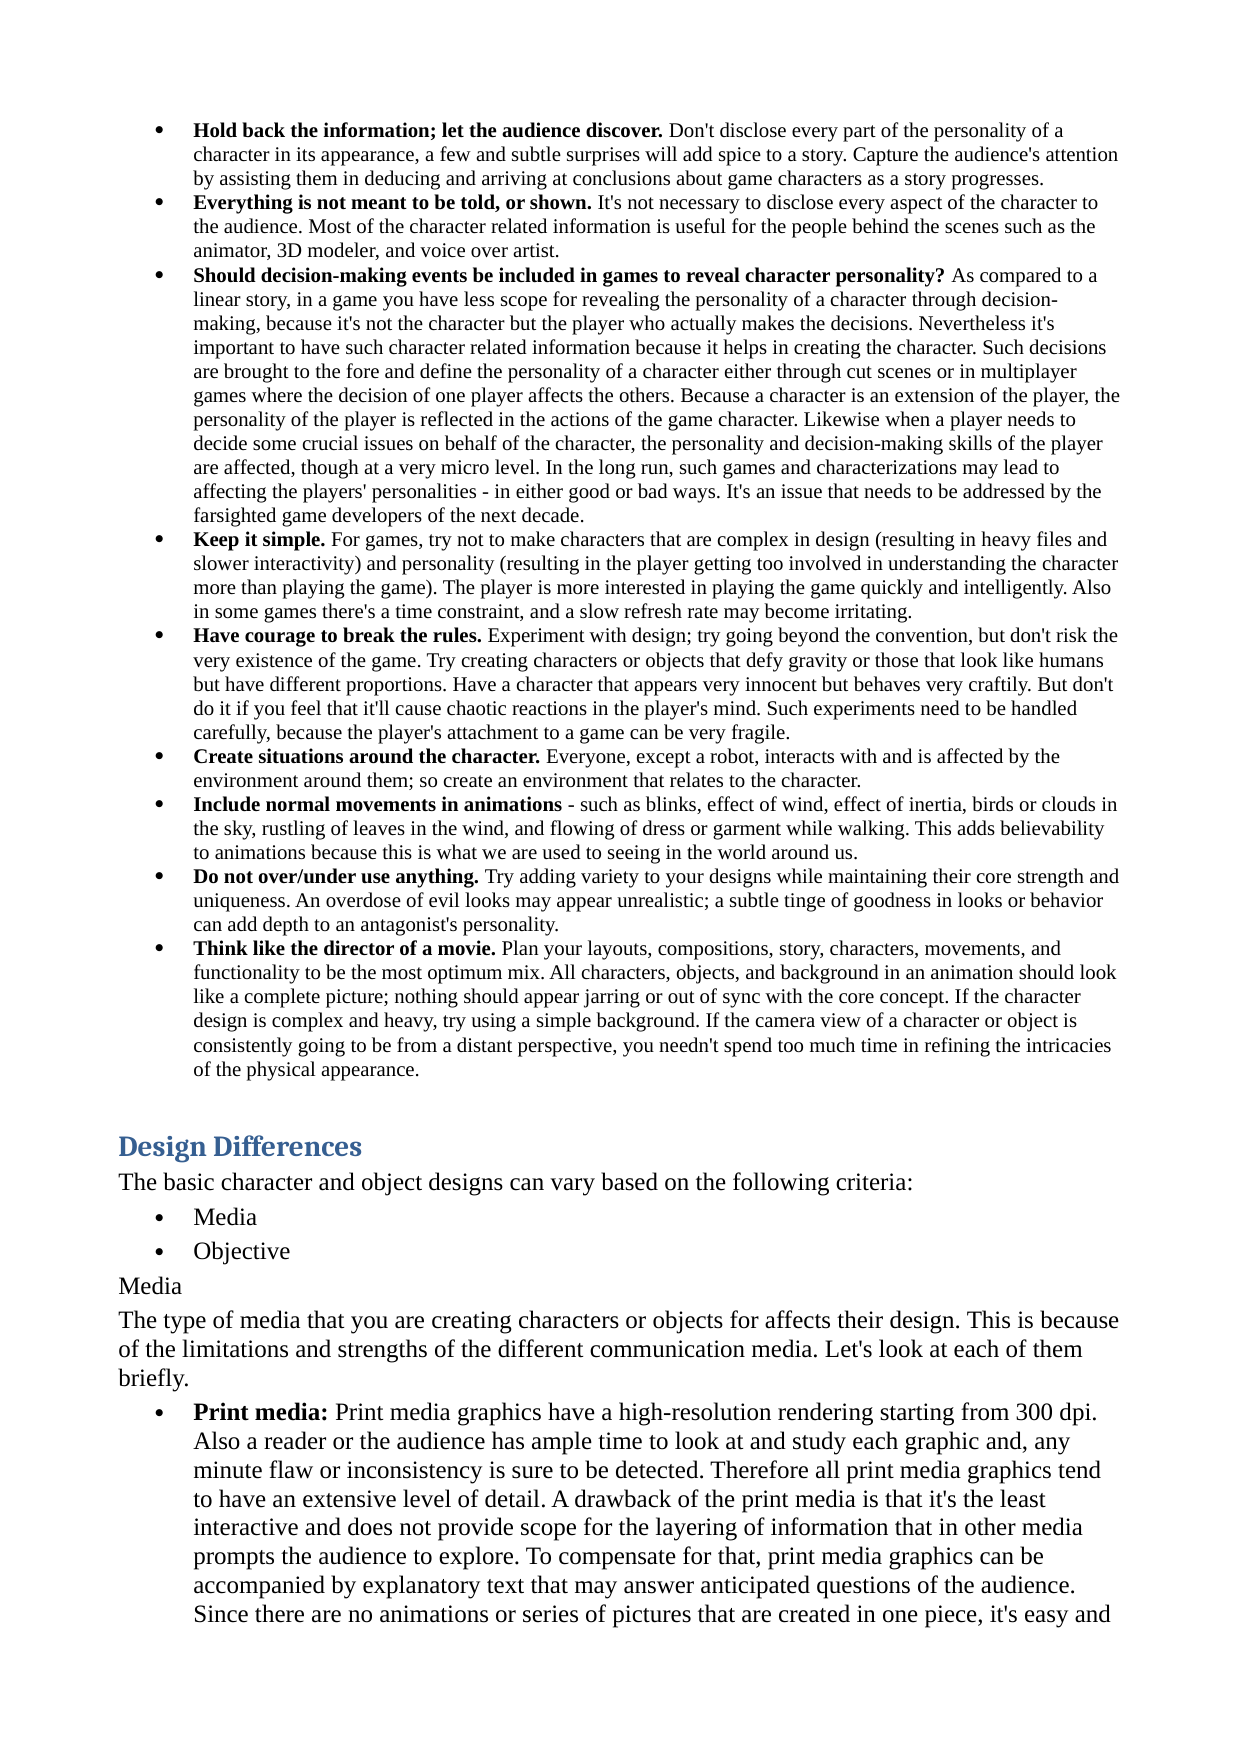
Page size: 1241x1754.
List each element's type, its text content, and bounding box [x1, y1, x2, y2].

list Think like the director of a movie. Plan your layouts, compositions, story, characters, movements, and functionality to be the most optimum mix. All characters, objects, and background in an animation should look like a complete picture; nothing should appear jarring or out of sync with the core concept. If the character design is complex and heavy, try using a simple background. If the camera view of a character or object is consistently going to be from a distant perspective, you needn't spend too much time in refining the intricacies of the physical appearance. [156, 936, 1122, 1081]
list Objective [156, 1236, 1122, 1265]
text The basic character and object designs can vary based on the following criteria: [118, 1167, 1122, 1196]
list Keep it simple. For games, try not to make characters that are complex in design (resulting in heavy files and slower interactivity) and personality (resulting in the player getting too involved in understanding the character more than playing the game). The player is more interested in playing the game quickly and intelligently. Also in some games there's a time constraint, and a slow refresh rate may become irritating. [156, 527, 1122, 623]
list Everything is not meant to be told, or shown. It's not necessary to disclose every aspect of the character to the audience. Most of the character related information is useful for the people behind the scenes such as the animator, 3D modeler, and voice over artist. [156, 190, 1122, 262]
text The type of media that you are creating characters or objects for affects their design. This is because of the limitations and strengths of the different communication media. Let's look at each of them briefly. [118, 1305, 1122, 1392]
list Create situations around the character. Everyone, except a robot, interacts with and is affected by the environment around them; so create an environment that relates to the character. [156, 744, 1122, 792]
subtitle Design Differences [118, 1131, 1122, 1164]
list Print media: Print media graphics have a high-resolution rendering starting from 300 dpi. Also a reader or the audience has ample time to look at and study each graphic and, any minute flaw or inconsistency is sure to be detected. Therefore all print media graphics tend to have an extensive level of detail. A drawback of the print media is that it's the least interactive and does not provide scope for the layering of information that in other media prompts the audience to explore. To compensate for that, print media graphics can be accompanied by explanatory text that may answer anticipated questions of the audience. Since there are no animations or series of pictures that are created in one piece, it's easy and [156, 1397, 1122, 1627]
list Have courage to break the rules. Experiment with design; try going beyond the convention, but don't risk the very existence of the game. Try creating characters or objects that defy gravity or those that look like humans but have different proportions. Have a character that appears very innocent but behaves very craftily. But don't do it if you feel that it'll cause chaotic reactions in the player's mind. Such experiments need to be handled carefully, because the player's attachment to a game can be very fragile. [156, 623, 1122, 744]
text Media [118, 1271, 1122, 1299]
list Include normal movements in animations - such as blinks, effect of wind, effect of inertia, birds or clouds in the sky, rustling of leaves in the wind, and flowing of dress or garment while walking. This adds believability to animations because this is what we are used to seeing in the world around us. [156, 792, 1122, 864]
list Should decision-making events be included in games to reveal character personality? As compared to a linear story, in a game you have less scope for revealing the personality of a character through decision-making, because it's not the character but the player who actually makes the decisions. Nevertheless it's important to have such character related information because it helps in creating the character. Such decisions are brought to the fore and define the personality of a character either through cut scenes or in multiplayer games where the decision of one player affects the others. Because a character is an extension of the player, the personality of the player is reflected in the actions of the game character. Likewise when a player needs to decide some crucial issues on behalf of the character, the personality and decision-making skills of the player are affected, though at a very micro level. In the long run, such games and characterizations may lead to affecting the players' personalities - in either good or bad ways. It's an issue that needs to be addressed by the farsighted game developers of the next decade. [156, 262, 1122, 527]
list Media [156, 1202, 1122, 1230]
list Do not over/under use anything. Try adding variety to your designs while maintaining their core strength and uniqueness. An overdose of evil looks may appear unrealistic; a subtle tinge of goodness in looks or behavior can add depth to an antagonist's personality. [156, 864, 1122, 936]
list Hold back the information; let the audience discover. Don't disclose every part of the personality of a character in its appearance, a few and subtle surprises will add spice to a story. Capture the audience's attention by assisting them in deducing and arriving at conclusions about game characters as a story progresses. [156, 118, 1122, 190]
